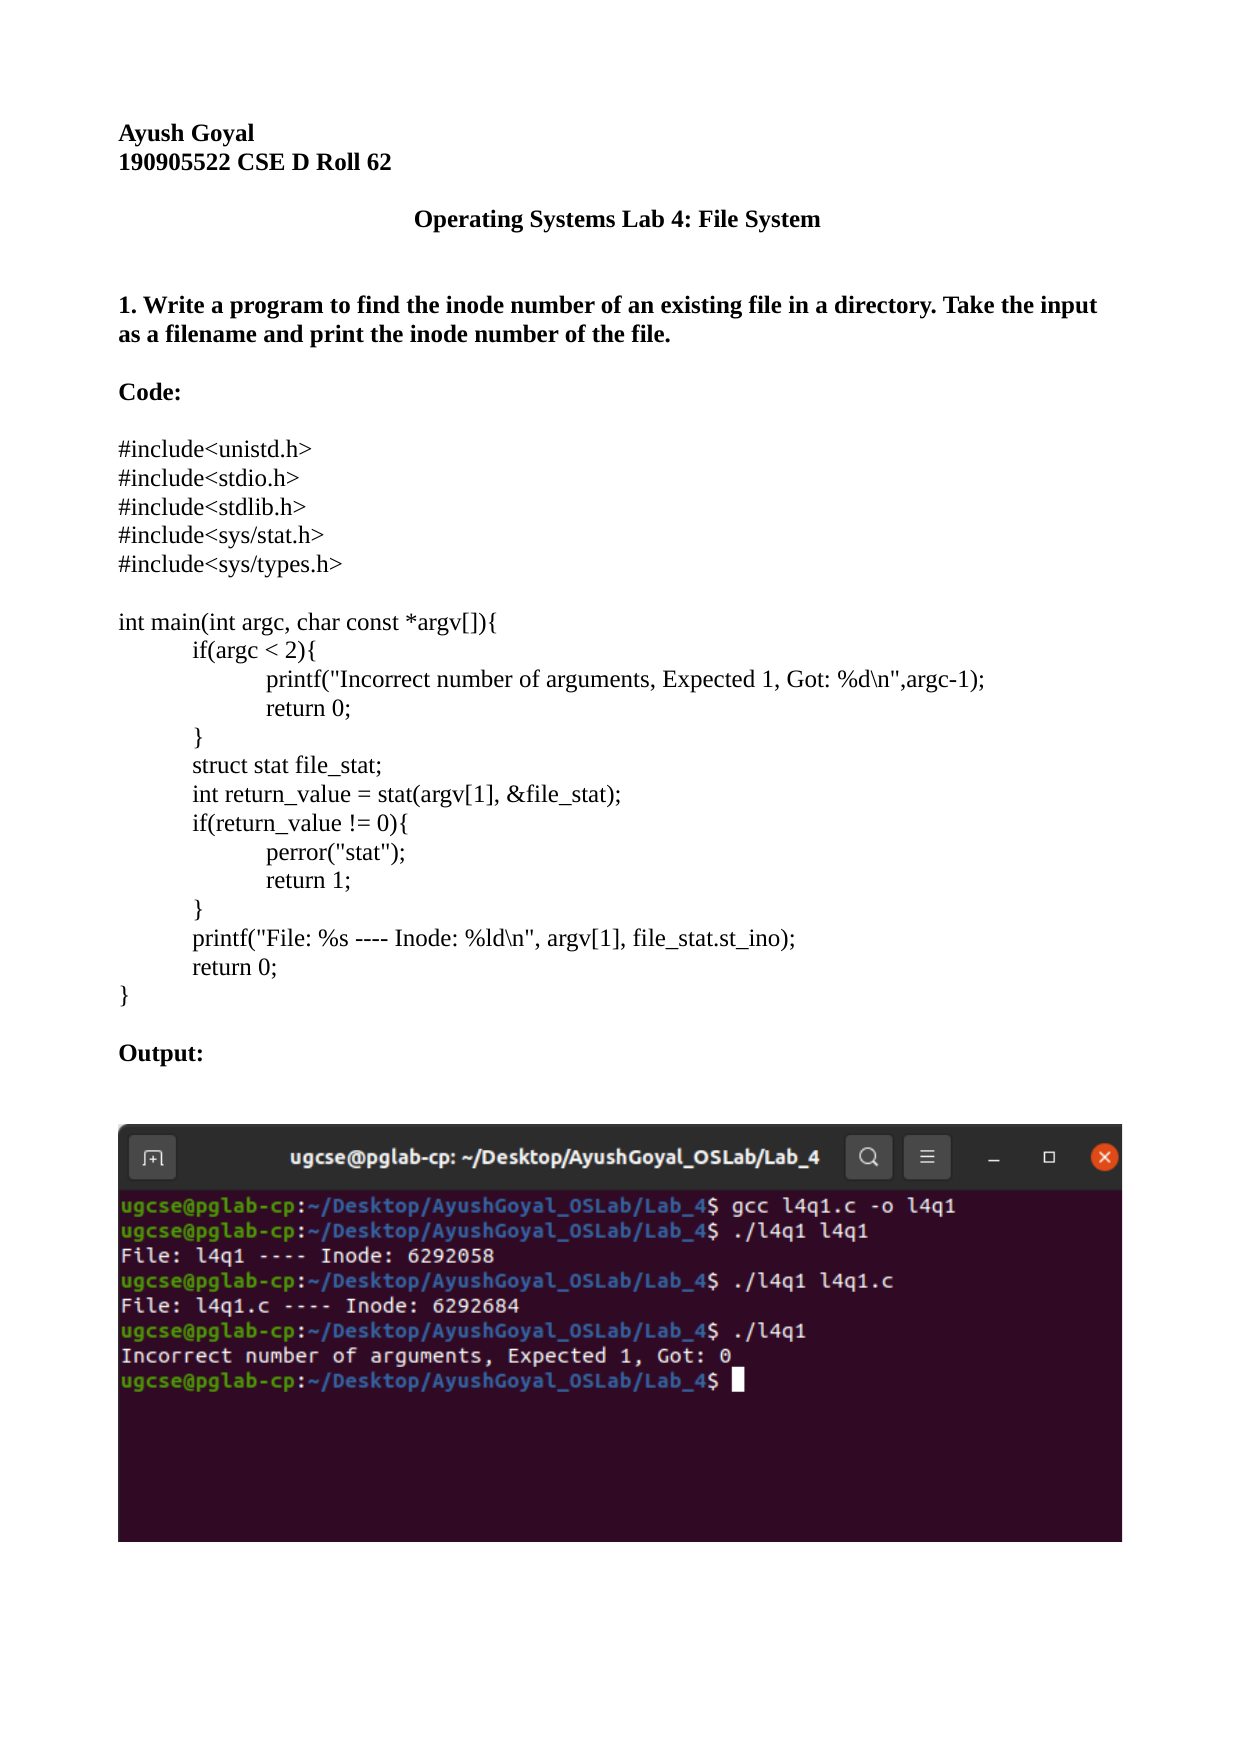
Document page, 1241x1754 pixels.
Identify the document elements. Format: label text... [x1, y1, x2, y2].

text 190905522 CSE D Roll 62 [118, 147, 1122, 176]
text } [118, 722, 1122, 751]
text Code: [118, 377, 1122, 406]
picture [118, 1124, 1123, 1542]
text #include<sys/types.h> [118, 549, 1122, 578]
text } [118, 894, 1122, 923]
text perror("stat"); [118, 837, 1122, 866]
text return 0; [118, 952, 1122, 981]
text #include<stdlib.h> [118, 492, 1122, 521]
text struct stat file_stat; [118, 751, 1122, 779]
text printf("File: %s ---- Inode: %ld\n", argv[1], file_stat.st_ino); [118, 923, 1122, 952]
text return 0; [118, 693, 1122, 722]
text if(return_value != 0){ [118, 808, 1122, 837]
text Operating Systems Lab 4: File System [118, 204, 1122, 233]
text } [118, 981, 1122, 1009]
text if(argc < 2){ [118, 636, 1122, 664]
text int main(int argc, char const *argv[]){ [118, 607, 1122, 636]
text return 1; [118, 866, 1122, 894]
text Ayush Goyal [118, 118, 1122, 147]
text Output: [118, 1038, 1122, 1067]
text printf("Incorrect number of arguments, Expected 1, Got: %d\n",argc-1); [118, 664, 1122, 693]
text #include<stdio.h> [118, 463, 1122, 492]
text #include<sys/stat.h> [118, 521, 1122, 549]
text #include<unistd.h> [118, 434, 1122, 463]
text 1. Write a program to find the inode number of an existing file in a directory. Take the input as a filename and print the inode number of the file. [118, 291, 1122, 348]
text int return_value = stat(argv[1], &file_stat); [118, 779, 1122, 808]
